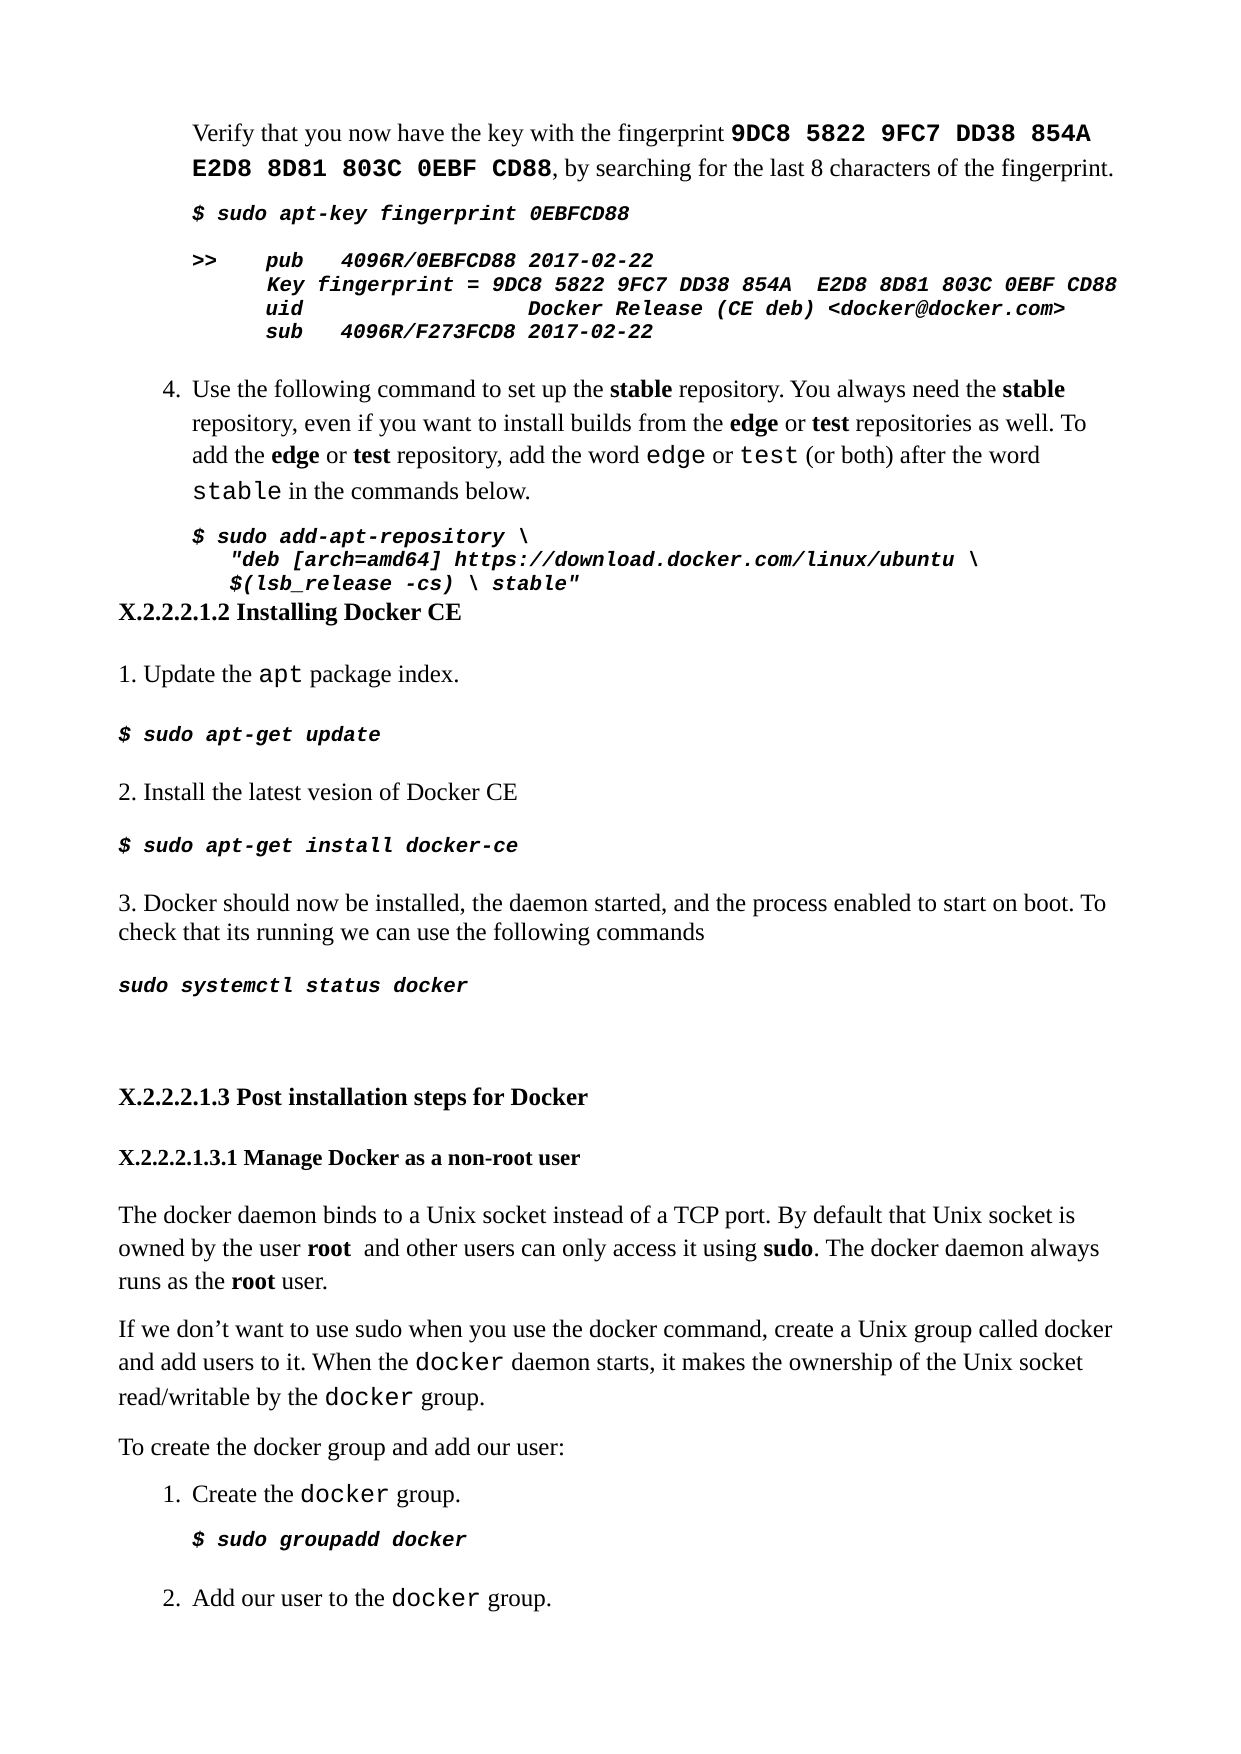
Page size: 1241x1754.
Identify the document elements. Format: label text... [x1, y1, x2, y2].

list uid Docker Release (CE deb) <docker@docker.com> [236, 298, 1122, 321]
text X.2.2.2.1.3 Post installation steps for Docker [118, 1082, 1063, 1111]
text 1. Update the apt package index. [118, 659, 1063, 690]
text 2. Install the latest vesion of Docker CE [118, 777, 1122, 806]
list Key fingerprint = 9DC8 5822 9FC7 DD38 854A E2D8 8D81 803C 0EBF CD88 [162, 274, 1122, 298]
list "deb [arch=amd64] https://download.docker.com/linux/ubuntu \ [162, 549, 1122, 573]
text X.2.2.2.1.2 Installing Docker CE [118, 597, 1063, 625]
list sub 4096R/F273FCD8 2017-02-22 [236, 321, 1122, 345]
list $ sudo add-apt-repository \ [162, 526, 1122, 549]
text $ sudo apt-get update [118, 724, 1122, 748]
text To create the docker group and add our user: [118, 1432, 1122, 1461]
text The docker daemon binds to a Unix socket instead of a TCP port. By default that Unix socket is owned by the user root and other users can only access it using sudo. The docker daemon always runs as the root user. [118, 1200, 1122, 1295]
list Use the following command to set up the stable repository. You always need the stable repository, even if you want to install builds from the edge or test repositories as well. To add the edge or test repository, add the word edge or test (or both) after the word stable in the commands below. [162, 374, 1122, 507]
list Verify that you now have the key with the fingerprint 9DC8 5822 9FC7 DD38 854A E2D8 8D81 803C 0EBF CD88, by searching for the last 8 characters of the fingerprint. [162, 118, 1122, 184]
list $ sudo apt-key fingerprint 0EBFCD88 [162, 203, 1122, 227]
list $(lsb_release -cs) \ stable" [162, 573, 1122, 597]
list Add our user to the docker group. [162, 1583, 1122, 1613]
text $ sudo apt-get install docker-ce [118, 835, 1122, 859]
text If we don’t want to use sudo when you use the docker command, create a Unix group called docker and add users to it. When the docker daemon starts, it makes the ownership of the Unix socket read/writable by the docker group. [118, 1314, 1122, 1413]
list >> pub 4096R/0EBFCD88 2017-02-22 [162, 251, 1122, 274]
list $ sudo groupadd docker [162, 1529, 1122, 1553]
subtitle X.2.2.2.1.3.1 Manage Docker as a non-root user [118, 1144, 1063, 1171]
list Create the docker group. [162, 1479, 1122, 1510]
text sudo systemctl status docker [118, 976, 1122, 999]
text 3. Docker should now be installed, the daemon started, and the process enabled to start on boot. To check that its running we can use the following commands [118, 888, 1122, 946]
